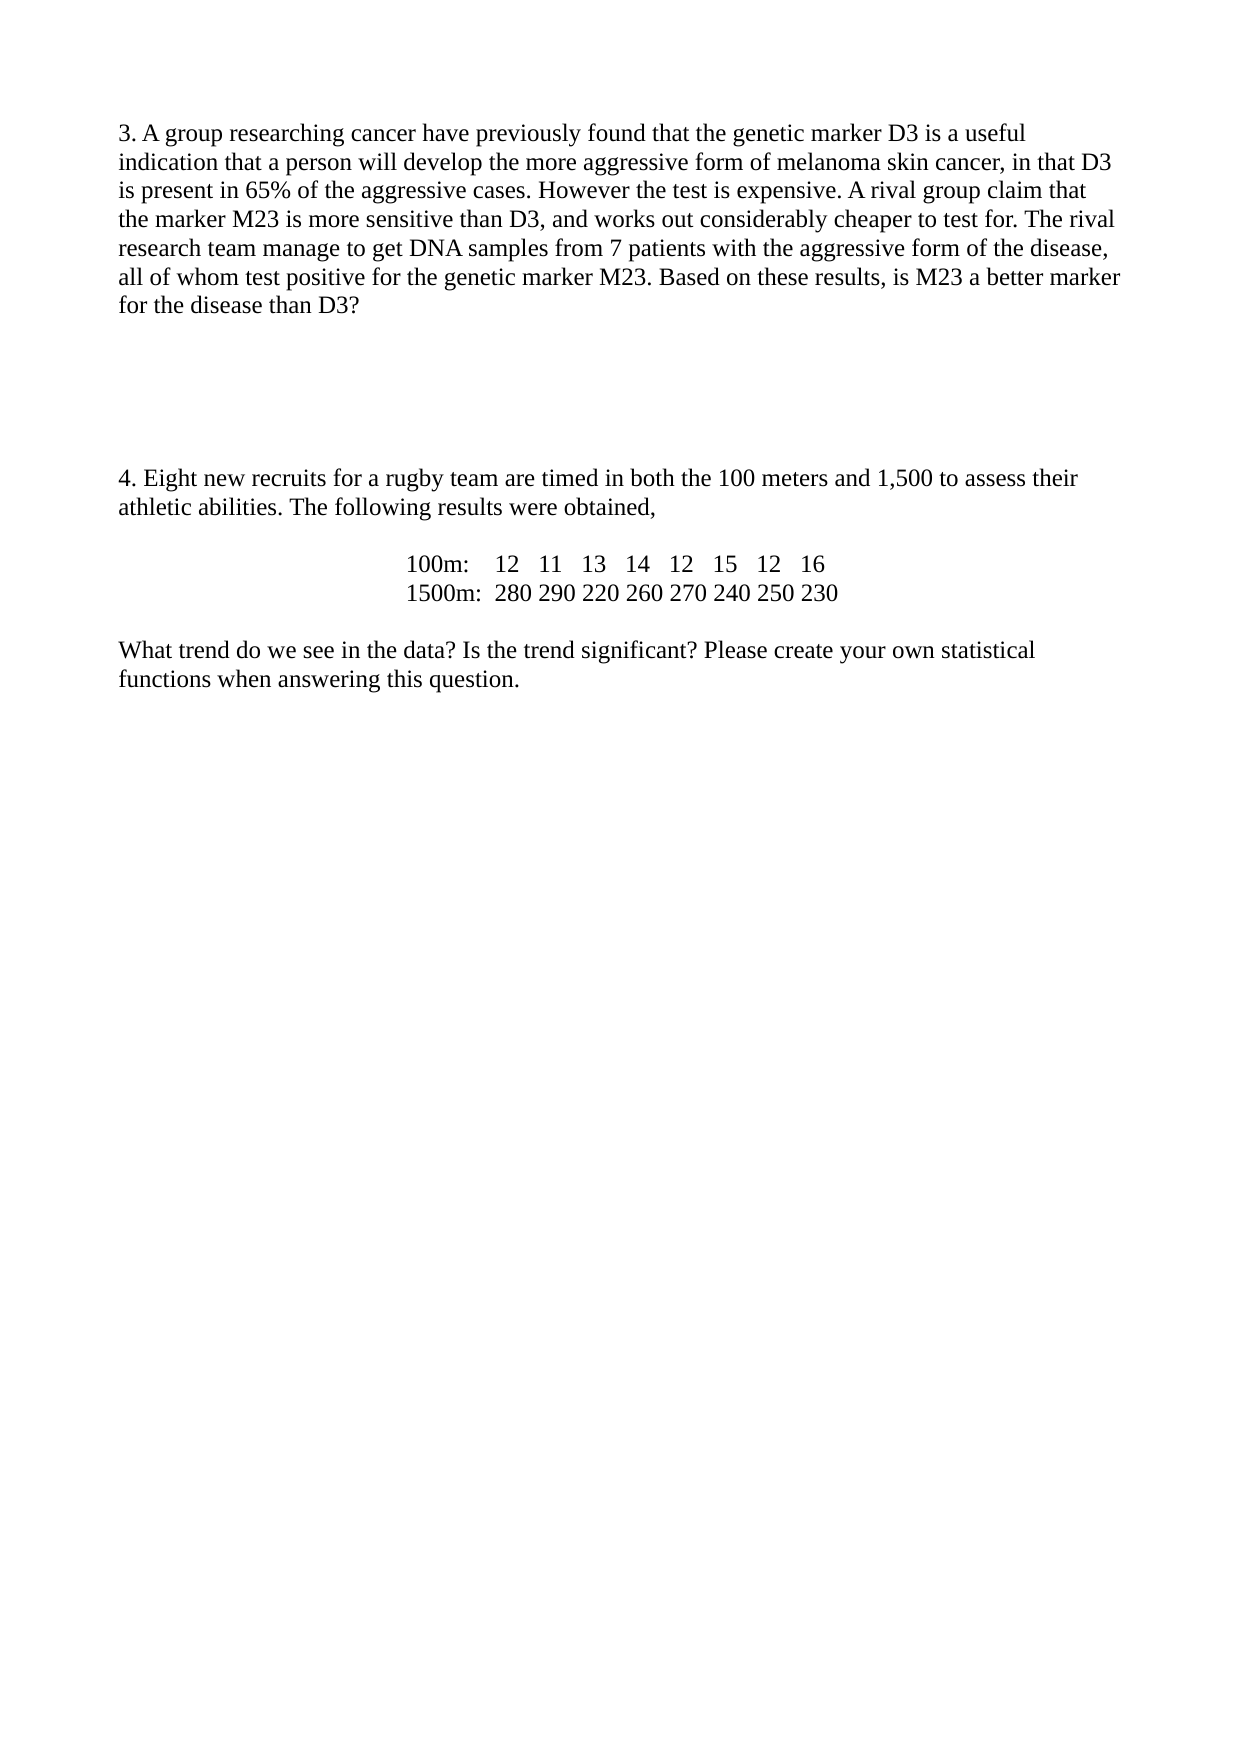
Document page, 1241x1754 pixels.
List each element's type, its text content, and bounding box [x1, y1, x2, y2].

text 4. Eight new recruits for a rugby team are timed in both the 100 meters and 1,500 to assess their athletic abilities. The following results were obtained, [118, 463, 1122, 521]
text 3. A group researching cancer have previously found that the genetic marker D3 is a useful indication that a person will develop the more aggressive form of melanoma skin cancer, in that D3 is present in 65% of the aggressive cases. However the test is expensive. A rival group claim that the marker M23 is more sensitive than D3, and works out considerably cheaper to test for. The rival research team manage to get DNA samples from 7 patients with the aggressive form of the disease, all of whom test positive for the genetic marker M23. Based on these results, is M23 a better marker for the disease than D3? [118, 118, 1122, 319]
text 1500m: 280 290 220 260 270 240 250 230 [118, 578, 1122, 607]
text What trend do we see in the data? Is the trend significant? Please create your own statistical functions when answering this question. [118, 636, 1122, 693]
text 100m: 12 11 13 14 12 15 12 16 [118, 549, 1122, 578]
